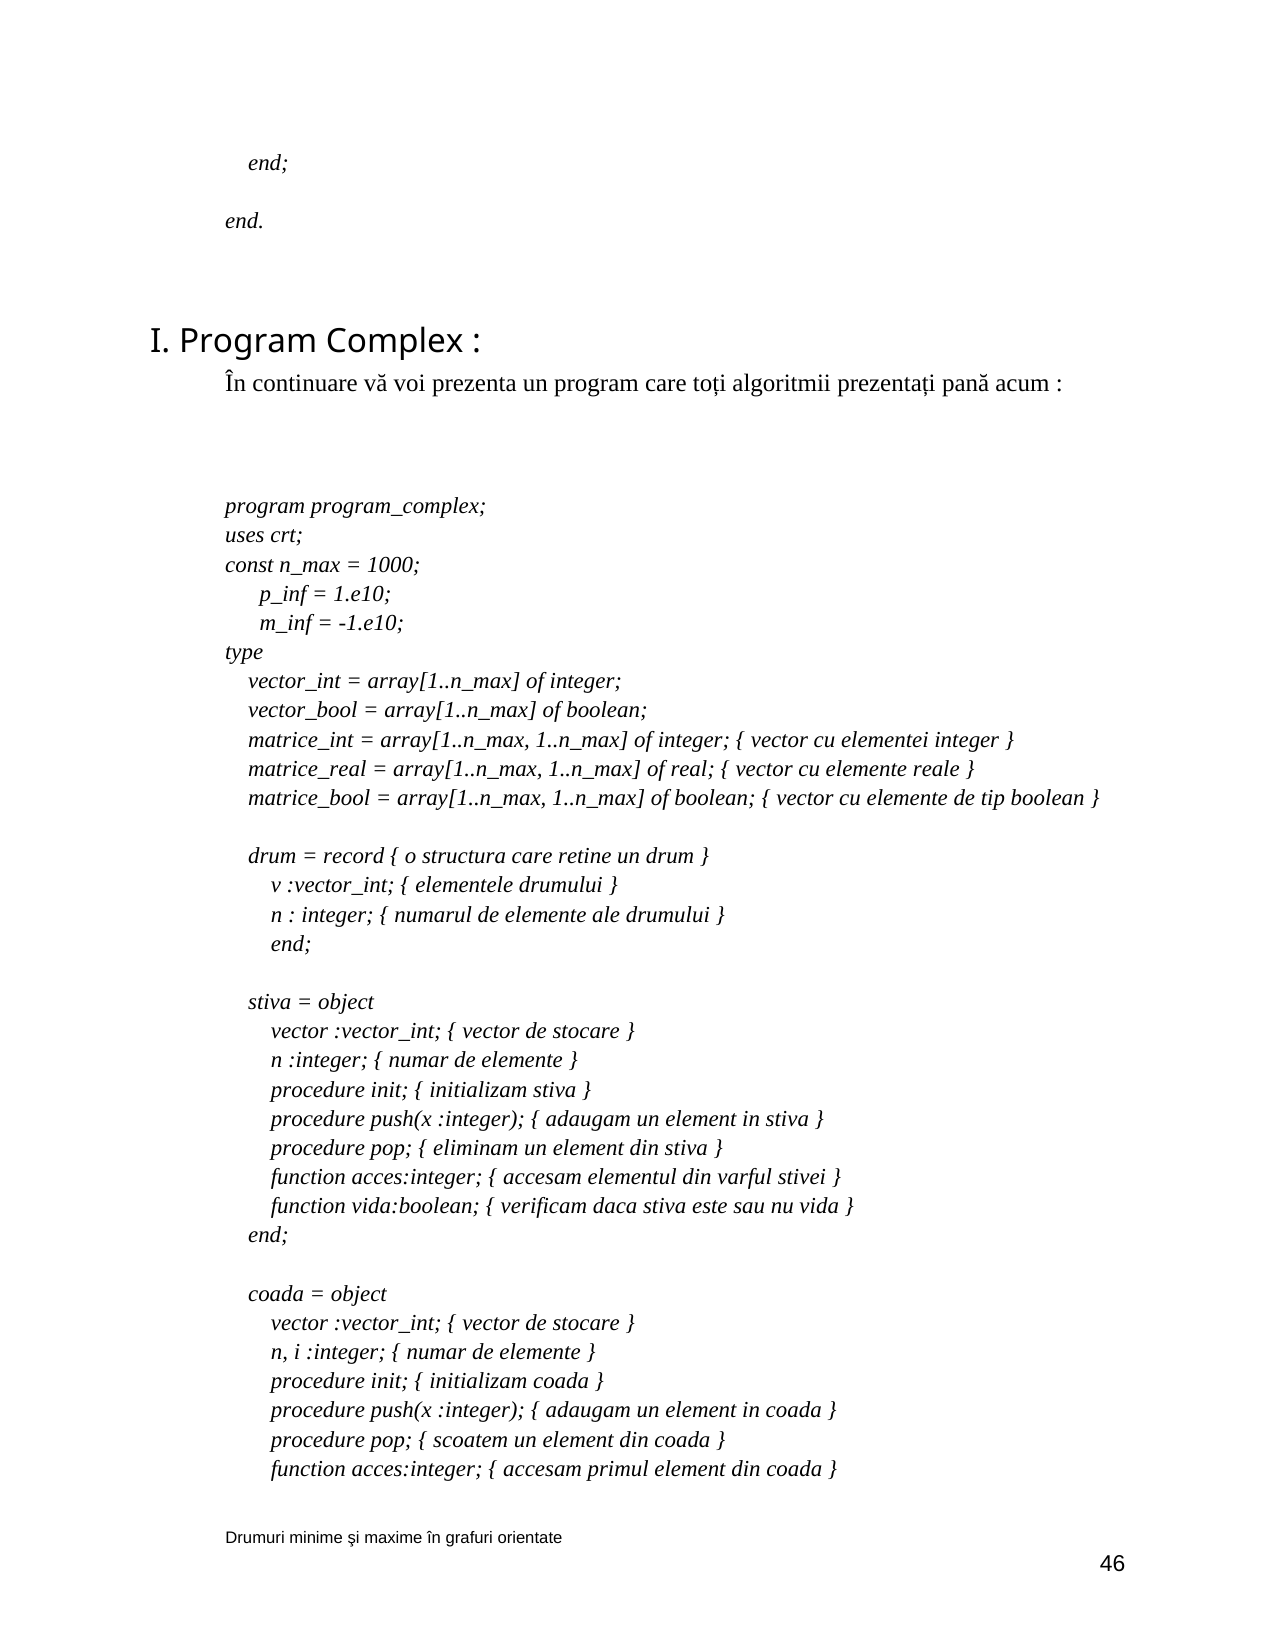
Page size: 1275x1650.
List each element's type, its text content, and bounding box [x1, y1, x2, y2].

text procedure pop; { scoatem un element din coada } [225, 1427, 1125, 1452]
text function vida:boolean; { verificam daca stiva este sau nu vida } [225, 1193, 1125, 1219]
text n :integer; { numar de elemente } [225, 1047, 1125, 1073]
text matrice_real = array[1..n_max, 1..n_max] of real; { vector cu elemente reale } [225, 756, 1125, 781]
text procedure init; { initializam coada } [225, 1368, 1125, 1394]
subtitle I. Program Complex : [150, 317, 1125, 362]
text procedure push(x :integer); { adaugam un element in stiva } [225, 1106, 1125, 1131]
text matrice_bool = array[1..n_max, 1..n_max] of boolean; { vector cu elemente de tip boolean } [225, 785, 1125, 810]
text function acces:integer; { accesam primul element din coada } [225, 1456, 1125, 1481]
text end; [225, 931, 1125, 956]
text stiva = object [225, 989, 1125, 1014]
text function acces:integer; { accesam elementul din varful stivei } [225, 1164, 1125, 1189]
text end; [225, 1222, 1125, 1248]
text type [225, 639, 1125, 664]
text v :vector_int; { elementele drumului } [225, 872, 1125, 898]
text În continuare vă voi prezenta un program care toți algoritmii prezentați pană acum : [150, 369, 1125, 397]
text const n_max = 1000; [225, 552, 1125, 577]
text vector :vector_int; { vector de stocare } [225, 1018, 1125, 1044]
text matrice_int = array[1..n_max, 1..n_max] of integer; { vector cu elementei integer } [225, 727, 1125, 752]
text vector :vector_int; { vector de stocare } [225, 1310, 1125, 1335]
text n : integer; { numarul de elemente ale drumului } [225, 902, 1125, 927]
text vector_bool = array[1..n_max] of boolean; [225, 697, 1125, 723]
text procedure push(x :integer); { adaugam un element in coada } [225, 1397, 1125, 1423]
text vector_int = array[1..n_max] of integer; [225, 668, 1125, 694]
text procedure init; { initializam stiva } [225, 1077, 1125, 1102]
text procedure pop; { eliminam un element din stiva } [225, 1135, 1125, 1160]
text end; [225, 150, 1125, 175]
text n, i :integer; { numar de elemente } [225, 1339, 1125, 1364]
text uses crt; [225, 522, 1125, 548]
text p_inf = 1.e10; [225, 581, 1125, 606]
text coada = object [225, 1281, 1125, 1306]
text end. [225, 208, 1125, 234]
text program program_complex; [225, 493, 1125, 519]
text m_inf = -1.e10; [225, 610, 1125, 635]
text drum = record { o structura care retine un drum } [225, 843, 1125, 869]
